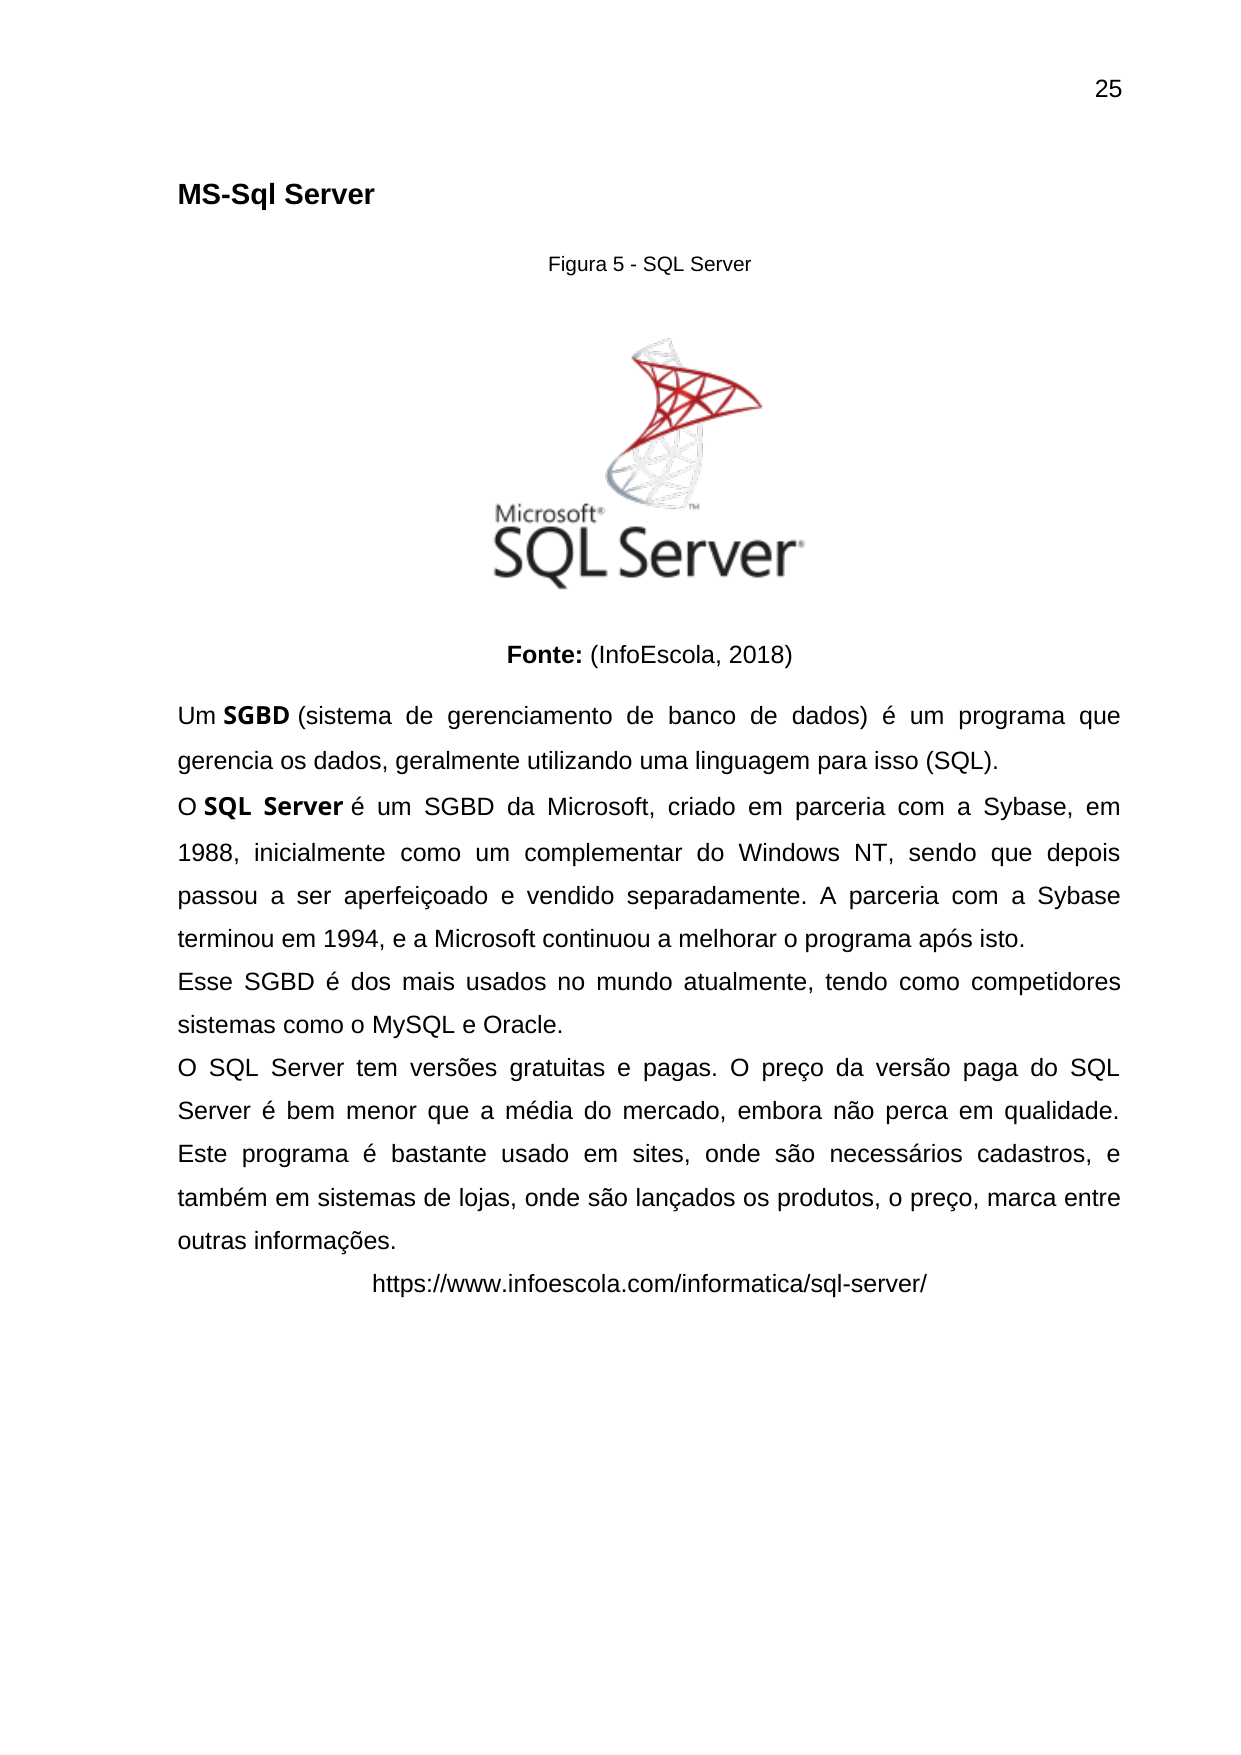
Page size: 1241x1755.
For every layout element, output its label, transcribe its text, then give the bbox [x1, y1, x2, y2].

text Um SGBD (sistema de gerenciamento de banco de dados) é um programa que gerencia os dados, geralmente utilizando uma linguagem para isso (SQL). [177, 697, 1122, 775]
text MS-Sql Server [177, 177, 1122, 211]
text O SQL Server tem versões gratuitas e pagas. O preço da versão paga do SQL Server é bem menor que a média do mercado, embora não perca em qualidade. Este programa é bastante usado em sites, onde são necessários cadastros, e também em sistemas de lojas, onde são lançados os produtos, o preço, marca entre outras informações. [177, 1053, 1122, 1254]
text O SQL Server é um SGBD da Microsoft, criado em parceria com a Sybase, em 1988, inicialmente como um complementar do Windows NT, sendo que depois passou a ser aperfeiçoado e vendido separadamente. A parceria com a Sybase terminou em 1994, e a Microsoft continuou a melhorar o programa após isto. [177, 789, 1122, 952]
text Fonte: (InfoEscola, 2018) [177, 640, 1122, 669]
text Esse SGBD é dos mais usados no mundo atualmente, tendo como competidores sistemas como o MySQL e Oracle. [177, 967, 1122, 1039]
text https://www.infoescola.com/informatica/sql-server/ [177, 1269, 1122, 1297]
text Figura 5 - SQL Server [177, 252, 1122, 276]
